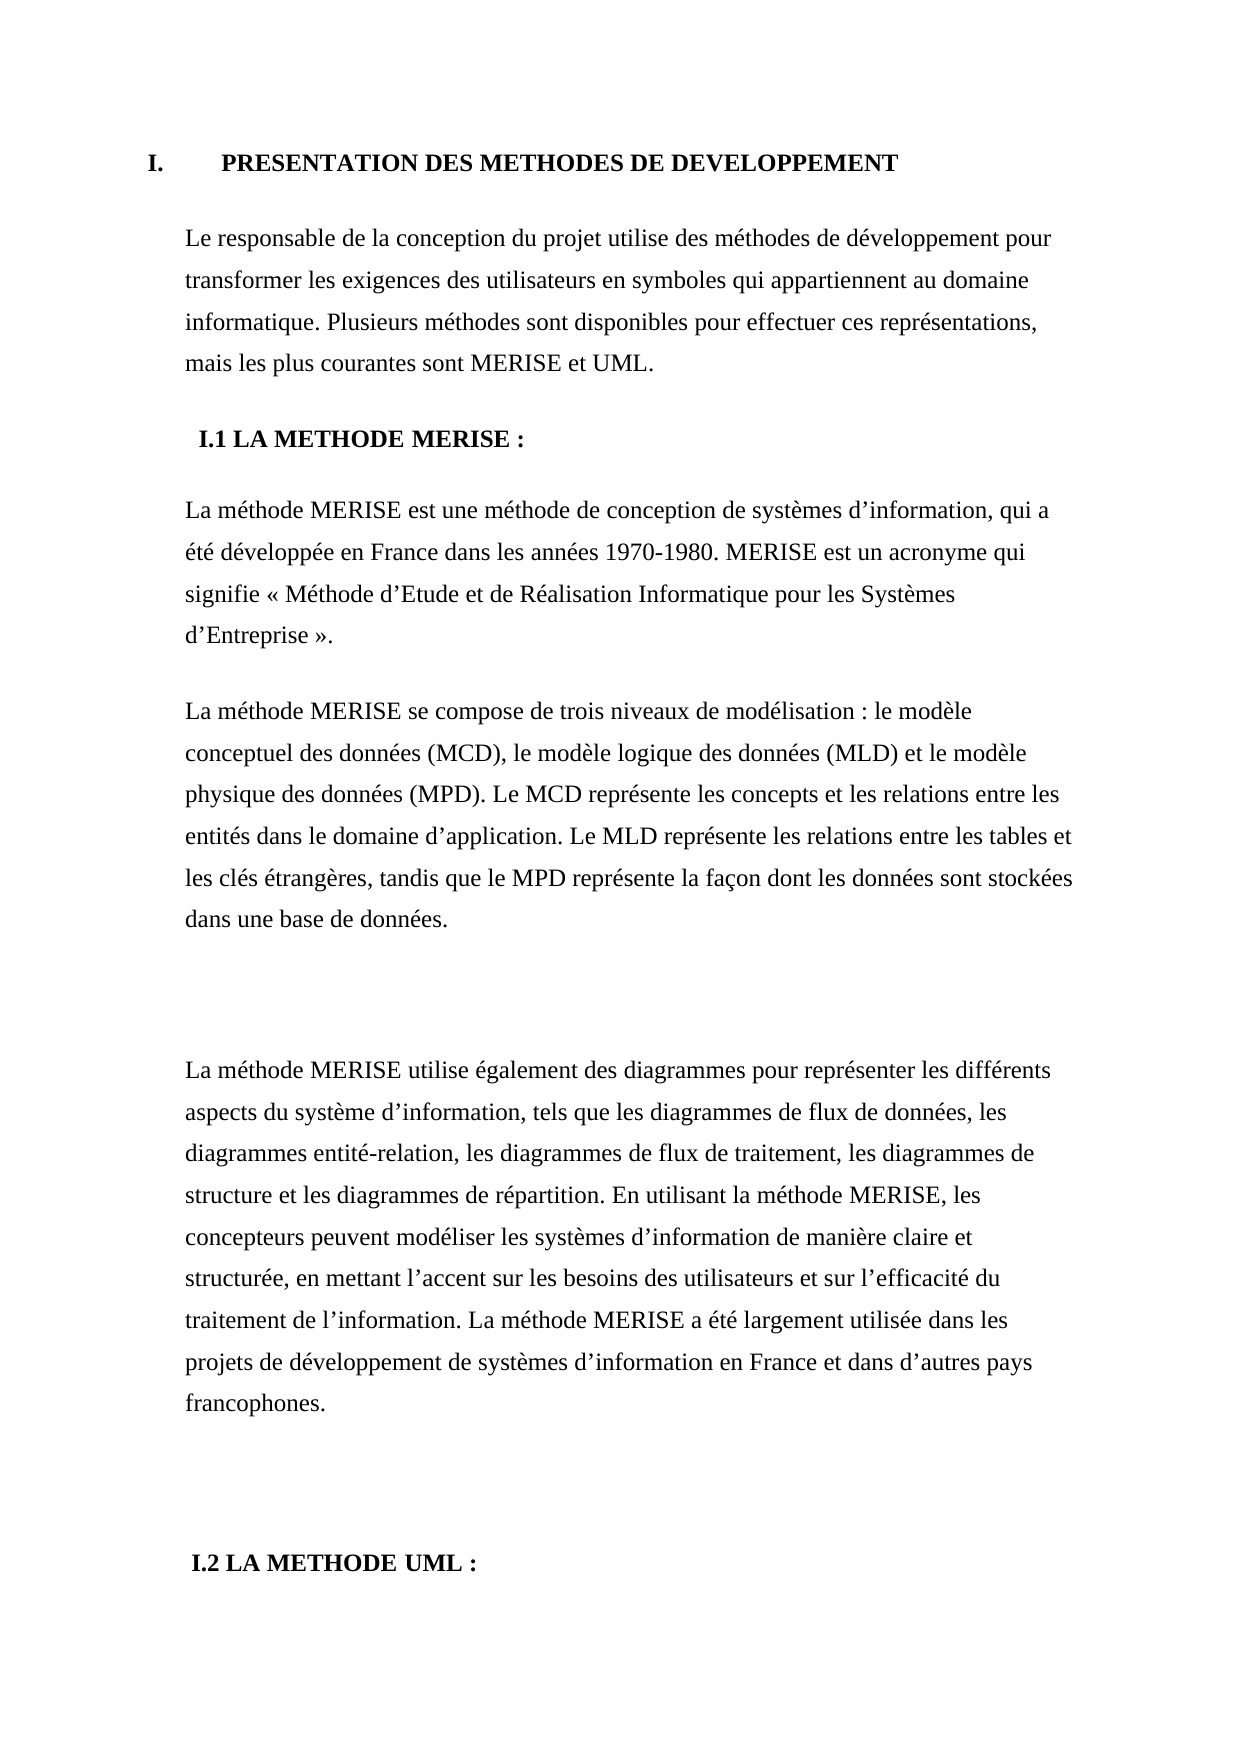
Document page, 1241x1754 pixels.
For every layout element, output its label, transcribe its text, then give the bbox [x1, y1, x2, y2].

text I.1 LA METHODE MERISE : [192, 424, 1074, 452]
text I.2 LA METHODE UML : [191, 1548, 1074, 1577]
text La méthode MERISE utilise également des diagrammes pour représenter les différents aspects du système d’information, tels que les diagrammes de flux de données, les diagrammes entité-relation, les diagrammes de flux de traitement, les diagrammes de structure et les diagrammes de répartition. En utilisant la méthode MERISE, les concepteurs peuvent modéliser les systèmes d’information de manière claire et structurée, en mettant l’accent sur les besoins des utilisateurs et sur l’efficacité du traitement de l’information. La méthode MERISE a été largement utilisée dans les projets de développement de systèmes d’information en France et dans d’autres pays francophones. [185, 1055, 1074, 1417]
text Le responsable de la conception du projet utilise des méthodes de développement pour transformer les exigences des utilisateurs en symboles qui appartiennent au domaine informatique. Plusieurs méthodes sont disponibles pour effectuer ces représentations, mais les plus courantes sont MERISE et UML. [185, 223, 1074, 377]
text La méthode MERISE se compose de trois niveaux de modélisation : le modèle conceptuel des données (MCD), le modèle logique des données (MLD) et le modèle physique des données (MPD). Le MCD représente les concepts et les relations entre les entités dans le domaine d’application. Le MLD représente les relations entre les tables et les clés étrangères, tandis que le MPD représente la façon dont les données sont stockées dans une base de données. [185, 696, 1074, 933]
text La méthode MERISE est une méthode de conception de systèmes d’information, qui a été développée en France dans les années 1970-1980. MERISE est un acronyme qui signifie « Méthode d’Etude et de Réalisation Informatique pour les Systèmes d’Entreprise ». [185, 496, 1074, 649]
list PRESENTATION DES METHODES DE DEVELOPPEMENT [147, 148, 1074, 177]
